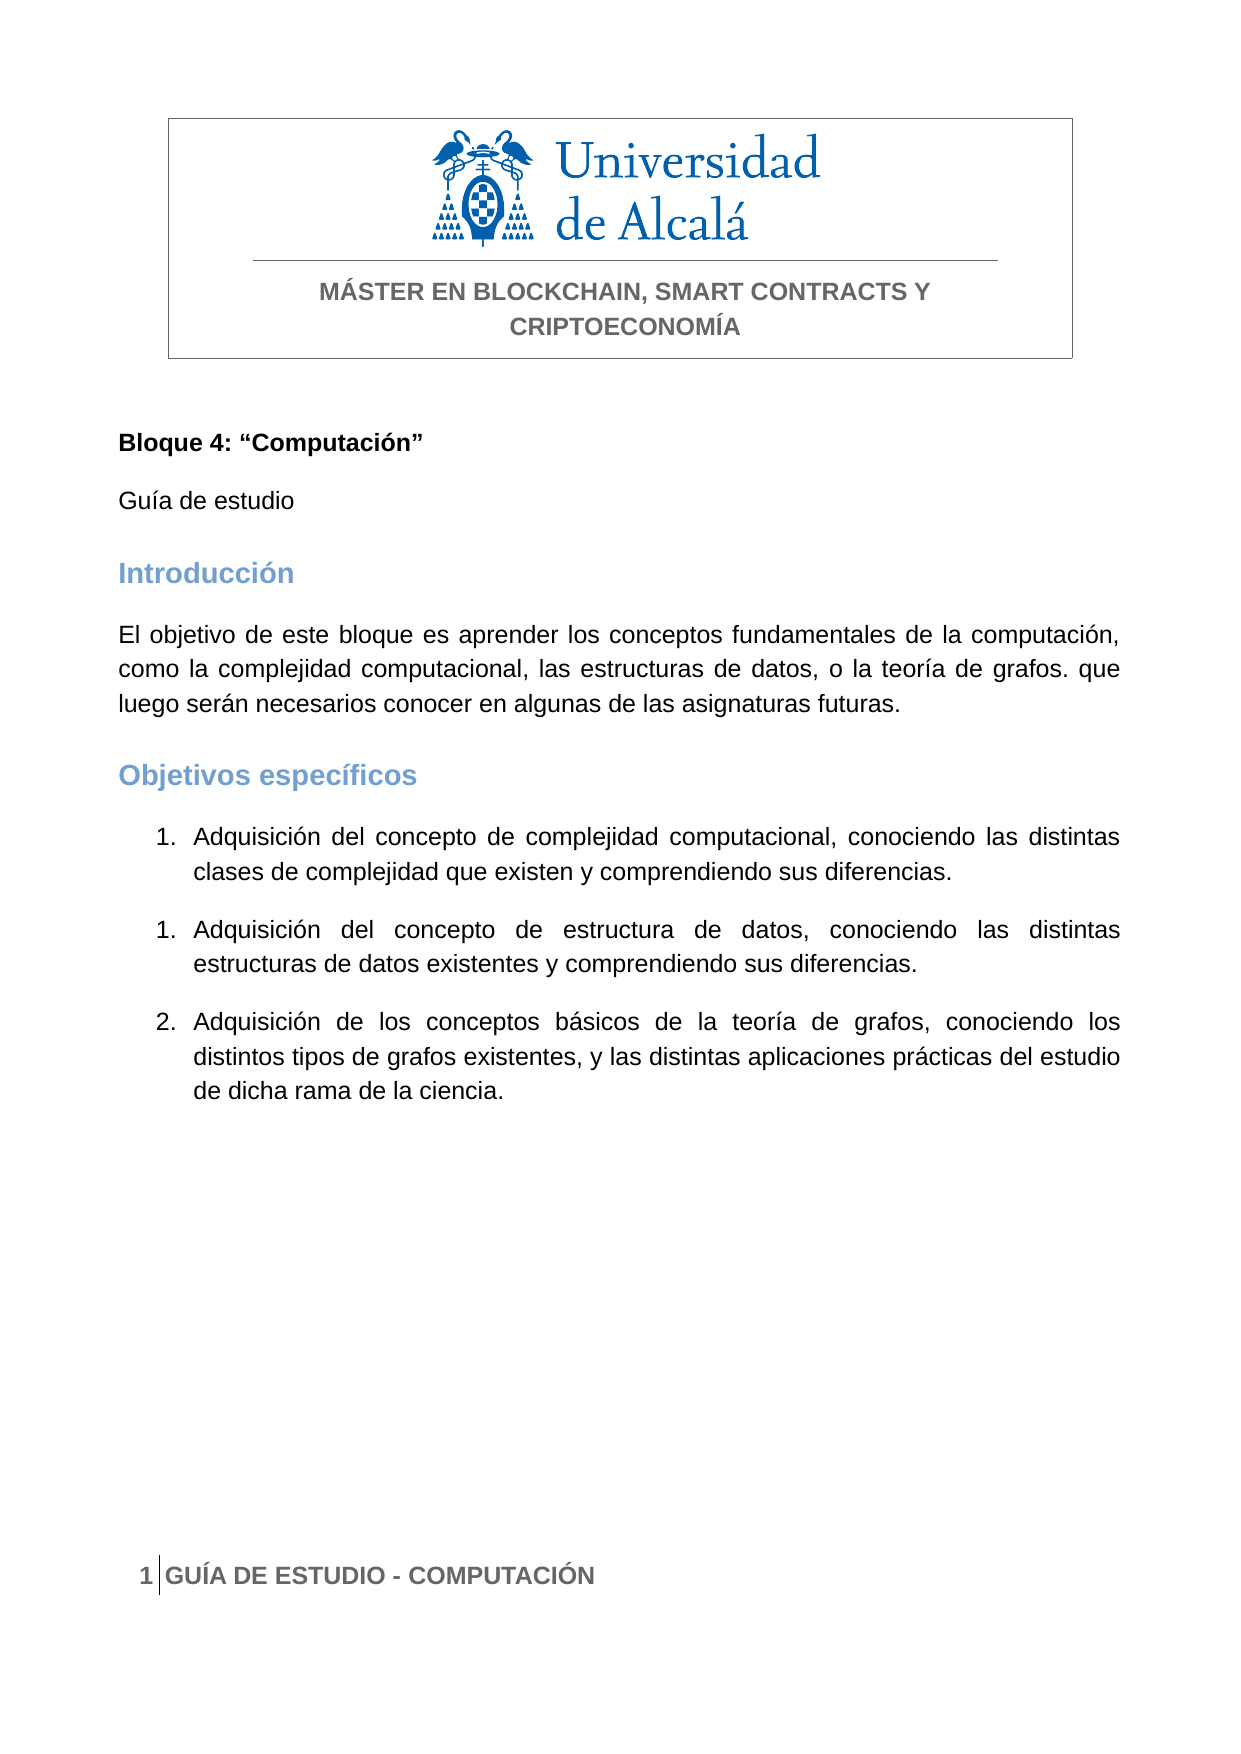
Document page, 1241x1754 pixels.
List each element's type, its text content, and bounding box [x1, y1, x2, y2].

table_cell [998, 260, 1072, 358]
text Guía de estudio [118, 486, 1122, 515]
list Adquisición del concepto de complejidad computacional, conociendo las distintas clases de complejidad que existen y comprendiendo sus diferencias. [156, 822, 1122, 885]
list Adquisición del concepto de estructura de datos, conociendo las distintas estructuras de datos existentes y comprendiendo sus diferencias. [156, 915, 1122, 978]
subtitle Introducción [118, 556, 1122, 589]
table_cell [169, 260, 253, 358]
list Adquisición de los conceptos básicos de la teoría de grafos, conociendo los distintos tipos de grafos existentes, y las distintas aplicaciones prácticas del estudio de dicha rama de la ciencia. [156, 1007, 1122, 1105]
table_header [169, 119, 1072, 260]
table_cell MÁSTER EN BLOCKCHAIN, SMART CONTRACTS Y CRIPTOECONOMÍA [253, 261, 997, 358]
subtitle Objetivos específicos [118, 758, 1122, 792]
picture [431, 130, 821, 248]
text Bloque 4: “Computación” [118, 428, 1122, 457]
text El objetivo de este bloque es aprender los conceptos fundamentales de la computación, como la complejidad computacional, las estructuras de datos, o la teoría de grafos. que luego serán necesarios conocer en algunas de las asignaturas futuras. [118, 619, 1122, 717]
